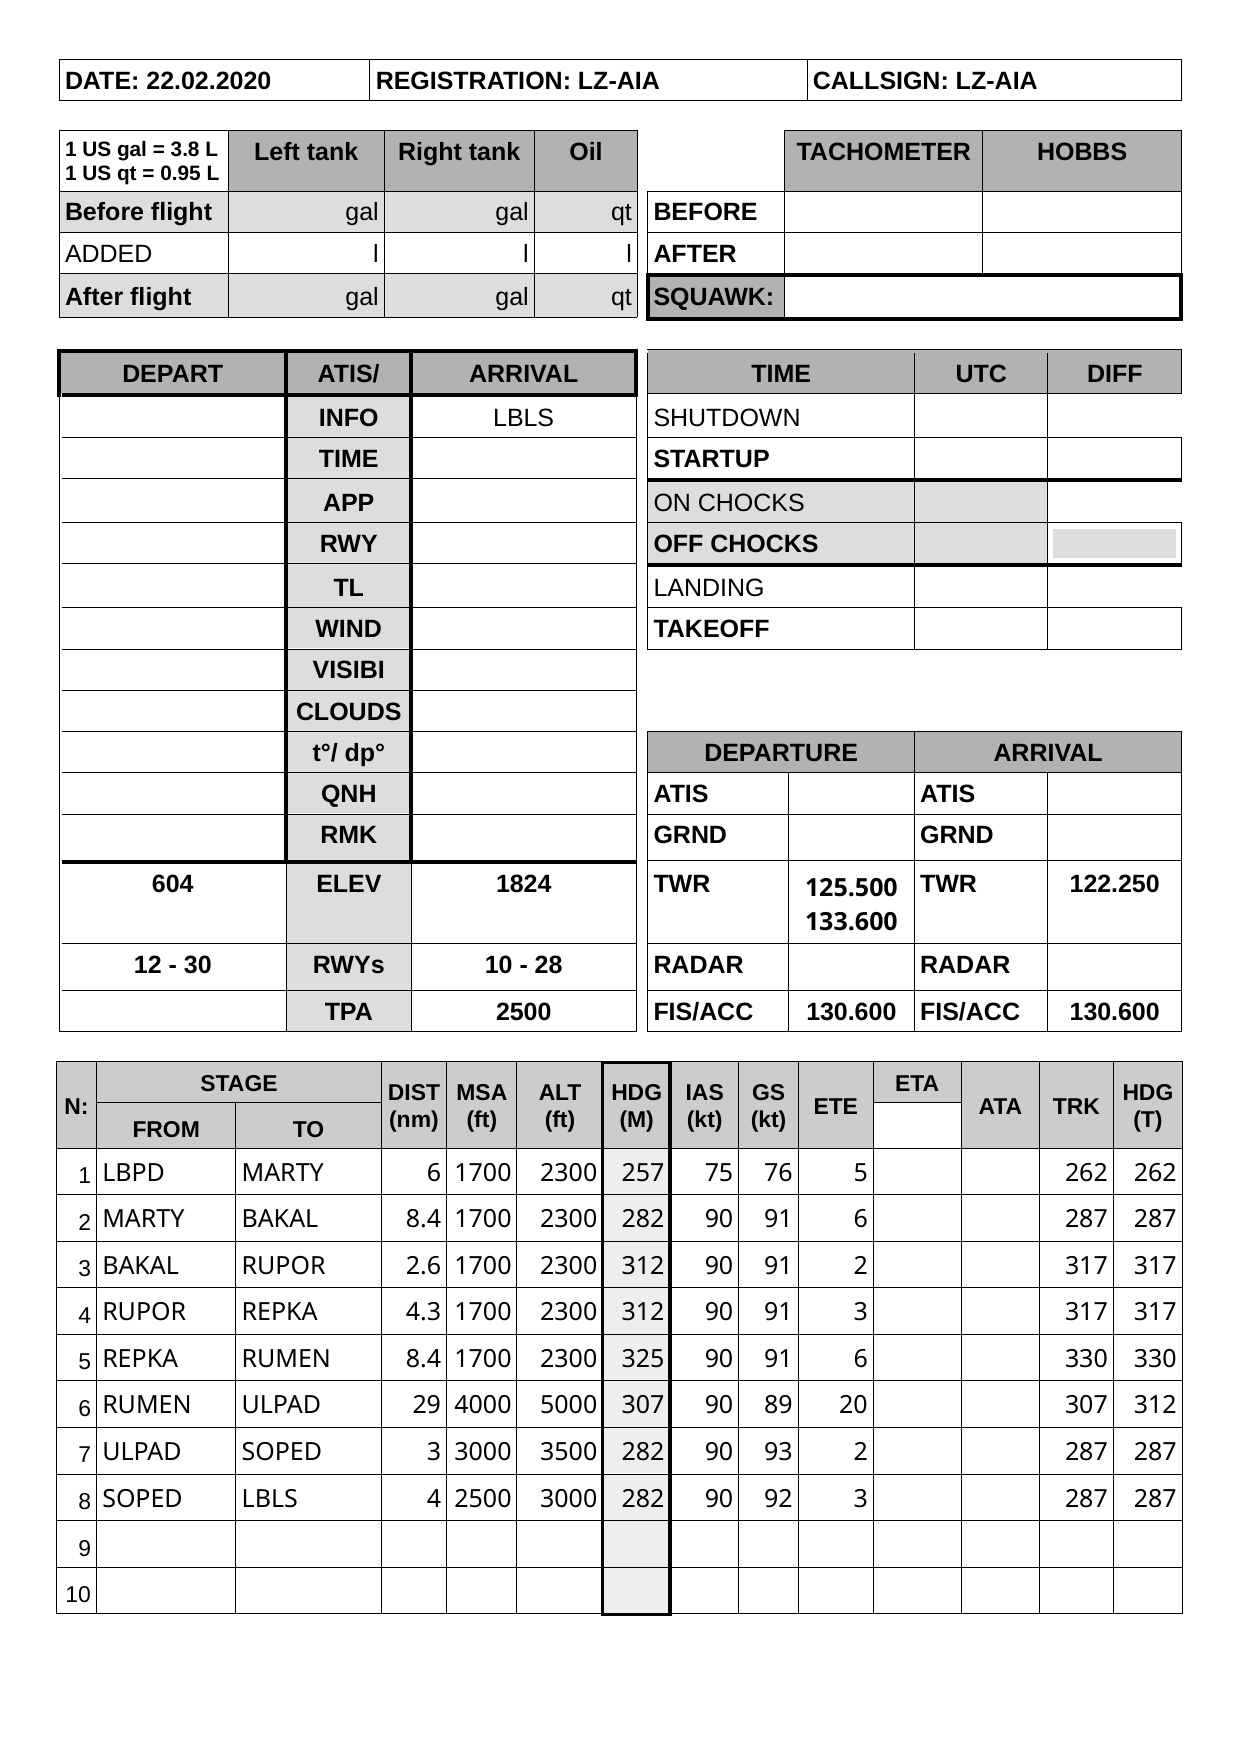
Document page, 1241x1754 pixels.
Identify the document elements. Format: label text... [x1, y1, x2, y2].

table_cell [604, 1568, 668, 1613]
table_cell SHUTDOWN [648, 394, 914, 437]
table_cell 2300 [517, 1335, 601, 1380]
table_cell [637, 649, 648, 690]
table_cell 6 [382, 1149, 446, 1194]
table_cell [799, 1521, 873, 1567]
table_cell WIND [288, 608, 409, 648]
table_cell [672, 1521, 738, 1567]
table_cell TAKEOFF [648, 608, 914, 648]
table_cell 282 [604, 1475, 668, 1520]
table_cell 125.500 133.600 [789, 861, 914, 943]
table_cell 90 [672, 1335, 738, 1380]
table_cell [637, 478, 647, 522]
table_cell [785, 233, 982, 273]
table_cell 330 [1114, 1335, 1182, 1380]
table_cell RADAR [648, 944, 788, 990]
table_cell [915, 567, 1047, 607]
table_cell [874, 1242, 961, 1287]
table_cell 8 [57, 1475, 96, 1520]
table_cell [637, 943, 647, 990]
table_cell TIME [288, 438, 409, 478]
table_cell Before flight [60, 192, 228, 232]
table_cell [413, 523, 636, 563]
table_cell 2300 [517, 1149, 601, 1194]
table_cell 1700 [447, 1335, 516, 1380]
table_cell STARTUP [648, 438, 914, 478]
table_header ARRIVAL [413, 353, 634, 393]
table_cell 3000 [447, 1428, 516, 1473]
table_cell [638, 191, 647, 232]
table_cell 2300 [517, 1195, 601, 1241]
table_header ETA [874, 1062, 961, 1102]
table_cell [236, 1521, 381, 1567]
table_cell 1700 [447, 1288, 516, 1334]
table_cell VISIBI [288, 650, 409, 690]
table_header HDG (T) [1114, 1062, 1182, 1148]
table_cell [1048, 815, 1181, 860]
table_cell [962, 1195, 1039, 1241]
table_cell 287 [1114, 1428, 1182, 1473]
table_cell 76 [739, 1149, 798, 1194]
table_cell [788, 650, 914, 690]
table_cell 8.4 [382, 1195, 446, 1241]
table_cell 90 [672, 1381, 738, 1427]
table_cell [785, 192, 982, 232]
table_cell [739, 1568, 798, 1613]
table_cell 91 [739, 1335, 798, 1380]
table_header CALLSIGN: LZ-AIA [808, 60, 1181, 100]
table_cell [962, 1242, 1039, 1287]
table_cell 130.600 [1048, 991, 1181, 1031]
table_cell [413, 650, 636, 690]
table_cell l [535, 233, 637, 273]
table_cell 2 [799, 1428, 873, 1473]
table_cell APP [288, 479, 409, 522]
table_cell [60, 649, 284, 690]
table_cell 312 [604, 1288, 668, 1334]
table_cell QNH [288, 773, 409, 813]
table_cell [672, 1568, 738, 1613]
table_cell RUMEN [236, 1335, 381, 1380]
table_cell LBLS [236, 1475, 381, 1520]
table_cell gal [385, 274, 534, 317]
table_cell 12 - 30 [60, 943, 286, 990]
table_cell SQUAWK: [650, 277, 784, 317]
table_cell [382, 1521, 446, 1567]
table_header UTC [914, 350, 1048, 393]
table_cell 330 [1040, 1335, 1113, 1380]
table_cell [1048, 608, 1181, 648]
table_cell [382, 1568, 446, 1613]
table_cell 287 [1114, 1195, 1182, 1241]
table_header IAS (kt) [672, 1062, 738, 1148]
table_header ATIS/ [288, 353, 409, 393]
table_cell REPKA [97, 1335, 235, 1380]
table_header Left tank [229, 131, 384, 191]
table_cell 3500 [517, 1428, 601, 1473]
table_cell [915, 608, 1047, 648]
table_cell [413, 564, 636, 607]
table_cell ADDED [60, 233, 228, 273]
table_header DEPART [61, 353, 284, 393]
table_header HDG (M) [604, 1064, 668, 1148]
table_header DIST (nm) [382, 1062, 446, 1148]
table_cell LANDING [648, 567, 914, 607]
table_cell ULPAD [97, 1428, 235, 1473]
table_cell [962, 1428, 1039, 1473]
table_cell 89 [739, 1381, 798, 1427]
table_cell gal [229, 274, 384, 317]
table_cell [60, 522, 284, 563]
table_cell RUPOR [97, 1288, 235, 1334]
table_cell 287 [1040, 1428, 1113, 1473]
table_cell [789, 815, 914, 860]
table_cell [874, 1521, 961, 1567]
table_cell 5 [799, 1149, 873, 1194]
table_cell 75 [672, 1149, 738, 1194]
table_cell DEPARTURE [648, 732, 914, 772]
table_cell [915, 482, 1047, 522]
table_cell 5000 [517, 1381, 601, 1427]
table_cell TWR [915, 861, 1047, 943]
table_cell 282 [604, 1428, 668, 1473]
table_header ATA [962, 1062, 1039, 1148]
table_cell 6 [799, 1195, 873, 1241]
table_cell 317 [1040, 1242, 1113, 1287]
table_cell 282 [604, 1195, 668, 1241]
table_header [648, 130, 784, 191]
table_cell MARTY [97, 1195, 235, 1241]
table_cell [60, 814, 284, 860]
table_header ETE [799, 1062, 873, 1148]
table_cell 1700 [447, 1149, 516, 1194]
table_cell [60, 607, 284, 648]
table_cell [874, 1428, 961, 1473]
table_cell l [385, 233, 534, 273]
table_cell 307 [604, 1381, 668, 1427]
table_cell [413, 608, 636, 648]
table_cell [637, 393, 647, 437]
table_cell After flight [60, 274, 228, 317]
table_cell GRND [648, 815, 788, 860]
table_cell TPA [287, 991, 411, 1031]
table_cell [1048, 567, 1181, 607]
table_cell qt [535, 274, 637, 317]
table_cell l [229, 233, 384, 273]
table_cell [962, 1521, 1039, 1567]
table_cell [874, 1103, 961, 1148]
table_cell RADAR [915, 944, 1047, 990]
table_cell REPKA [236, 1288, 381, 1334]
table_cell t°/ dp° [288, 732, 409, 772]
table_cell MARTY [236, 1149, 381, 1194]
table_cell 93 [739, 1428, 798, 1473]
table_cell 287 [1040, 1195, 1113, 1241]
table_cell [97, 1568, 235, 1613]
table_cell 6 [57, 1381, 96, 1427]
table_cell [637, 437, 647, 478]
table_cell [785, 277, 1179, 317]
table_cell BAKAL [236, 1195, 381, 1241]
table_cell [637, 731, 647, 772]
table_cell ATIS [915, 773, 1047, 813]
table_cell [60, 990, 286, 1031]
table_cell BAKAL [97, 1242, 235, 1287]
table_cell [789, 773, 914, 813]
table_cell [1048, 944, 1181, 990]
table_cell 2500 [412, 991, 636, 1031]
table_cell [637, 772, 647, 813]
table_cell [874, 1195, 961, 1241]
table_cell [1048, 773, 1181, 813]
table_cell [1048, 650, 1181, 690]
table_cell RUPOR [236, 1242, 381, 1287]
table_cell [962, 1288, 1039, 1334]
table_cell [517, 1521, 601, 1567]
table_cell [413, 479, 636, 522]
table_cell FIS/ACC [915, 991, 1047, 1031]
table_cell 90 [672, 1428, 738, 1473]
table_cell [60, 393, 284, 437]
table_cell [915, 394, 1047, 437]
table_cell 3000 [517, 1475, 601, 1520]
table_cell [637, 690, 648, 731]
table_cell [914, 650, 1048, 690]
table_cell [874, 1335, 961, 1380]
table_cell 262 [1040, 1149, 1113, 1194]
table_cell CLOUDS [288, 691, 409, 731]
table_cell 287 [1114, 1475, 1182, 1520]
table_cell [1040, 1521, 1113, 1567]
table_cell ULPAD [236, 1381, 381, 1427]
table_cell ATIS [648, 773, 788, 813]
table_cell [413, 815, 636, 860]
table_cell [1114, 1568, 1182, 1613]
table_cell ELEV [287, 864, 411, 943]
table_cell 90 [672, 1475, 738, 1520]
table_cell [648, 650, 788, 690]
table_cell [236, 1568, 381, 1613]
table_cell 6 [799, 1335, 873, 1380]
table_header 1 US gal = 3.8 L 1 US qt = 0.95 L [60, 131, 228, 191]
table_cell [637, 990, 647, 1031]
table_cell [1114, 1521, 1182, 1567]
table_cell [447, 1568, 516, 1613]
table_cell 4 [57, 1288, 96, 1334]
table_cell 312 [604, 1242, 668, 1287]
table_cell 325 [604, 1335, 668, 1380]
table_cell [915, 523, 1047, 563]
table_header REGISTRATION: LZ-AIA [370, 60, 807, 100]
table_cell [915, 438, 1047, 478]
table_cell [962, 1335, 1039, 1380]
table_cell 8.4 [382, 1335, 446, 1380]
table_header GS (kt) [739, 1062, 798, 1148]
table_cell [983, 233, 1181, 273]
table_cell [413, 773, 636, 813]
table_cell RWY [288, 523, 409, 563]
table_header Oil [535, 131, 637, 191]
table_cell TL [288, 564, 409, 607]
table_cell [1048, 394, 1181, 437]
table_cell [1040, 1568, 1113, 1613]
table_cell [60, 437, 284, 478]
table_header Right tank [385, 131, 534, 191]
table_cell TWR [648, 861, 788, 943]
table_cell [60, 731, 284, 772]
table_cell 2 [799, 1242, 873, 1287]
table_cell SOPED [236, 1428, 381, 1473]
table_cell 90 [672, 1195, 738, 1241]
table_cell 1700 [447, 1195, 516, 1241]
table_cell 1 [57, 1149, 96, 1194]
table_cell 4000 [447, 1381, 516, 1427]
table_cell [638, 273, 646, 317]
table_cell [914, 690, 1181, 731]
table_cell LBPD [97, 1149, 235, 1194]
table_cell [637, 860, 647, 943]
table_cell [517, 1568, 601, 1613]
table_cell 312 [1114, 1381, 1182, 1427]
table_cell 130.600 [789, 991, 914, 1031]
table_cell [1048, 438, 1181, 478]
table_cell [1048, 482, 1181, 522]
table_cell [962, 1568, 1039, 1613]
table_cell [789, 944, 914, 990]
table_cell [648, 690, 914, 731]
table_cell [1048, 523, 1181, 563]
table_cell [874, 1149, 961, 1194]
table_cell 10 [57, 1568, 96, 1613]
table_header ALT (ft) [517, 1062, 601, 1148]
table_cell 5 [57, 1335, 96, 1380]
table_cell 3 [57, 1242, 96, 1287]
table_cell RMK [288, 815, 409, 860]
table_cell [413, 438, 636, 478]
table_cell 122.250 [1048, 861, 1181, 943]
table_cell 2300 [517, 1242, 601, 1287]
table_cell FIS/ACC [648, 991, 788, 1031]
table_cell qt [535, 192, 637, 232]
table_header MSA (ft) [447, 1062, 516, 1148]
table_cell [962, 1381, 1039, 1427]
table_cell 2500 [447, 1475, 516, 1520]
table_cell 90 [672, 1242, 738, 1287]
table_header DIFF [1048, 350, 1181, 393]
table_cell [874, 1475, 961, 1520]
table_cell RUMEN [97, 1381, 235, 1427]
table_cell 20 [799, 1381, 873, 1427]
table_header TRK [1040, 1062, 1113, 1148]
table_cell BEFORE [648, 192, 784, 232]
table_header [638, 349, 648, 393]
table_cell [637, 607, 647, 648]
table_cell [638, 232, 647, 273]
table_cell ARRIVAL [915, 732, 1181, 772]
table_cell 317 [1040, 1288, 1113, 1334]
table_cell AFTER [648, 233, 784, 273]
table_header TACHOMETER [785, 131, 982, 191]
table_cell 257 [604, 1149, 668, 1194]
table_cell 3 [799, 1475, 873, 1520]
table_cell [97, 1521, 235, 1567]
table_cell 4.3 [382, 1288, 446, 1334]
table_cell FROM [97, 1103, 235, 1148]
table_cell 1700 [447, 1242, 516, 1287]
table_header TIME [648, 350, 914, 393]
table_cell [60, 563, 284, 607]
table_cell 9 [57, 1521, 96, 1567]
table_cell [413, 691, 636, 731]
table_cell OFF CHOCKS [648, 523, 914, 563]
table_cell 2.6 [382, 1242, 446, 1287]
table_cell 91 [739, 1195, 798, 1241]
table_header HOBBS [983, 131, 1181, 191]
table_cell 317 [1114, 1288, 1182, 1334]
table_cell [60, 690, 284, 731]
table_cell GRND [915, 815, 1047, 860]
table_cell TO [236, 1103, 381, 1148]
table_cell [799, 1568, 873, 1613]
table_cell [413, 732, 636, 772]
table_cell gal [229, 192, 384, 232]
table_cell 2300 [517, 1288, 601, 1334]
table_cell 92 [739, 1475, 798, 1520]
table_cell 4 [382, 1475, 446, 1520]
table_cell LBLS [413, 397, 636, 437]
table_cell 29 [382, 1381, 446, 1427]
table_cell [60, 772, 284, 813]
table_cell [60, 478, 284, 522]
table_cell RWYs [287, 944, 411, 990]
table_cell 2 [57, 1195, 96, 1241]
table_cell 3 [382, 1428, 446, 1473]
table_cell [983, 192, 1181, 232]
table_cell 7 [57, 1428, 96, 1473]
table_cell [874, 1381, 961, 1427]
table_cell [637, 563, 647, 607]
table_cell SOPED [97, 1475, 235, 1520]
table_cell 317 [1114, 1242, 1182, 1287]
table_cell [637, 522, 647, 563]
table_cell ON CHOCKS [648, 482, 914, 522]
table_cell 10 - 28 [412, 944, 636, 990]
table_cell [447, 1521, 516, 1567]
table_cell 91 [739, 1288, 798, 1334]
table_cell 307 [1040, 1381, 1113, 1427]
table_cell gal [385, 192, 534, 232]
table_cell [874, 1568, 961, 1613]
table_cell 3 [799, 1288, 873, 1334]
table_cell 262 [1114, 1149, 1182, 1194]
table_cell [637, 814, 647, 860]
table_header N: [57, 1062, 96, 1148]
table_header [638, 130, 648, 191]
table_cell INFO [288, 397, 409, 437]
table_cell [739, 1521, 798, 1567]
table_cell 1824 [412, 864, 636, 943]
table_cell [962, 1475, 1039, 1520]
table_cell [874, 1288, 961, 1334]
table_cell [604, 1521, 668, 1567]
table_cell 287 [1040, 1475, 1113, 1520]
table_cell 90 [672, 1288, 738, 1334]
table_header DATE: 22.02.2020 [60, 60, 369, 100]
table_cell [962, 1149, 1039, 1194]
table_header STAGE [97, 1062, 381, 1102]
table_cell 91 [739, 1242, 798, 1287]
table_cell 604 [60, 860, 286, 943]
